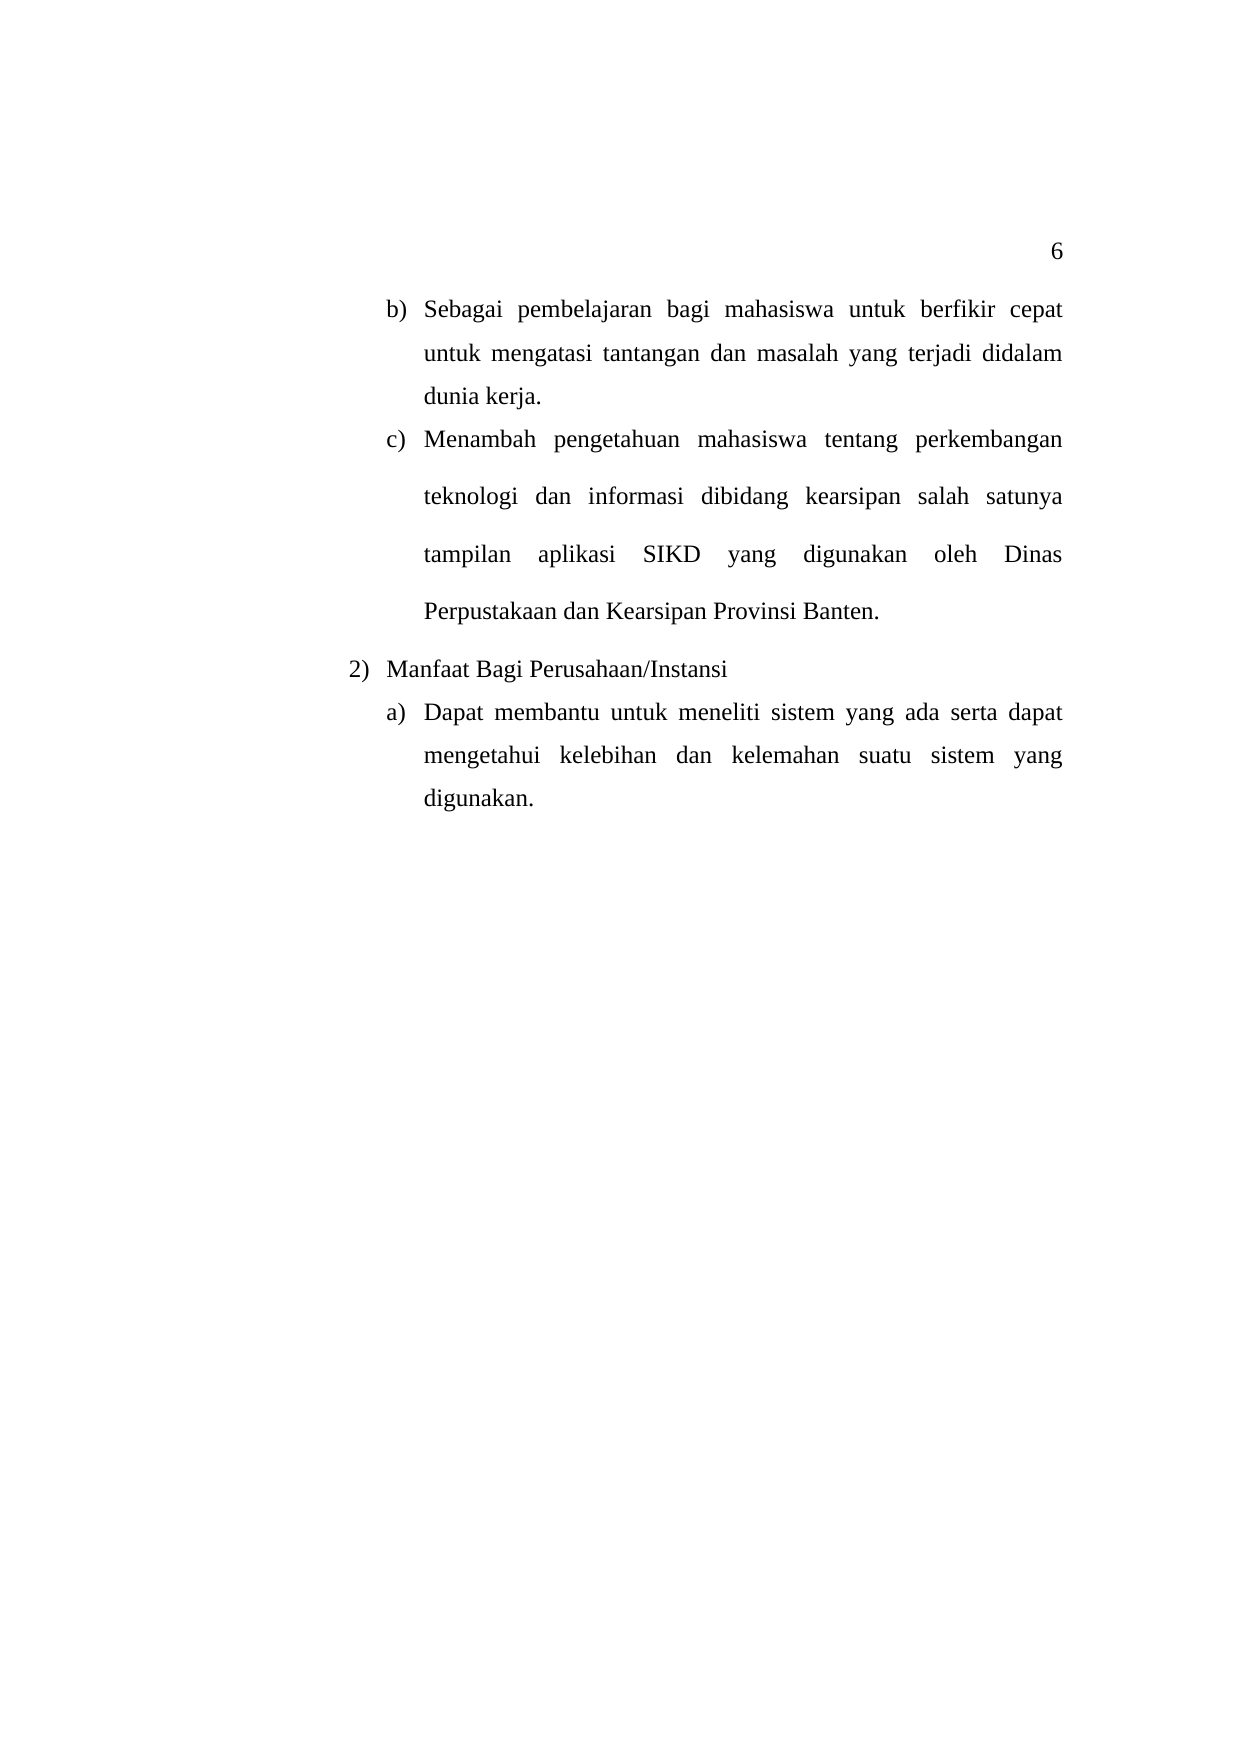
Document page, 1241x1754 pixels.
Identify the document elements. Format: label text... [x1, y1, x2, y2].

list Dapat membantu untuk meneliti sistem yang ada serta dapat mengetahui kelebihan dan kelemahan suatu sistem yang digunakan. [386, 697, 1063, 812]
list Menambah pengetahuan mahasiswa tentang perkembangan teknologi dan informasi dibidang kearsipan salah satunya tampilan aplikasi SIKD yang digunakan oleh Dinas Perpustakaan dan Kearsipan Provinsi Banten. [386, 424, 1063, 625]
list Sebagai pembelajaran bagi mahasiswa untuk berfikir cepat untuk mengatasi tantangan dan masalah yang terjadi didalam dunia kerja. [386, 294, 1063, 409]
list Manfaat Bagi Perusahaan/Instansi [349, 654, 1063, 683]
